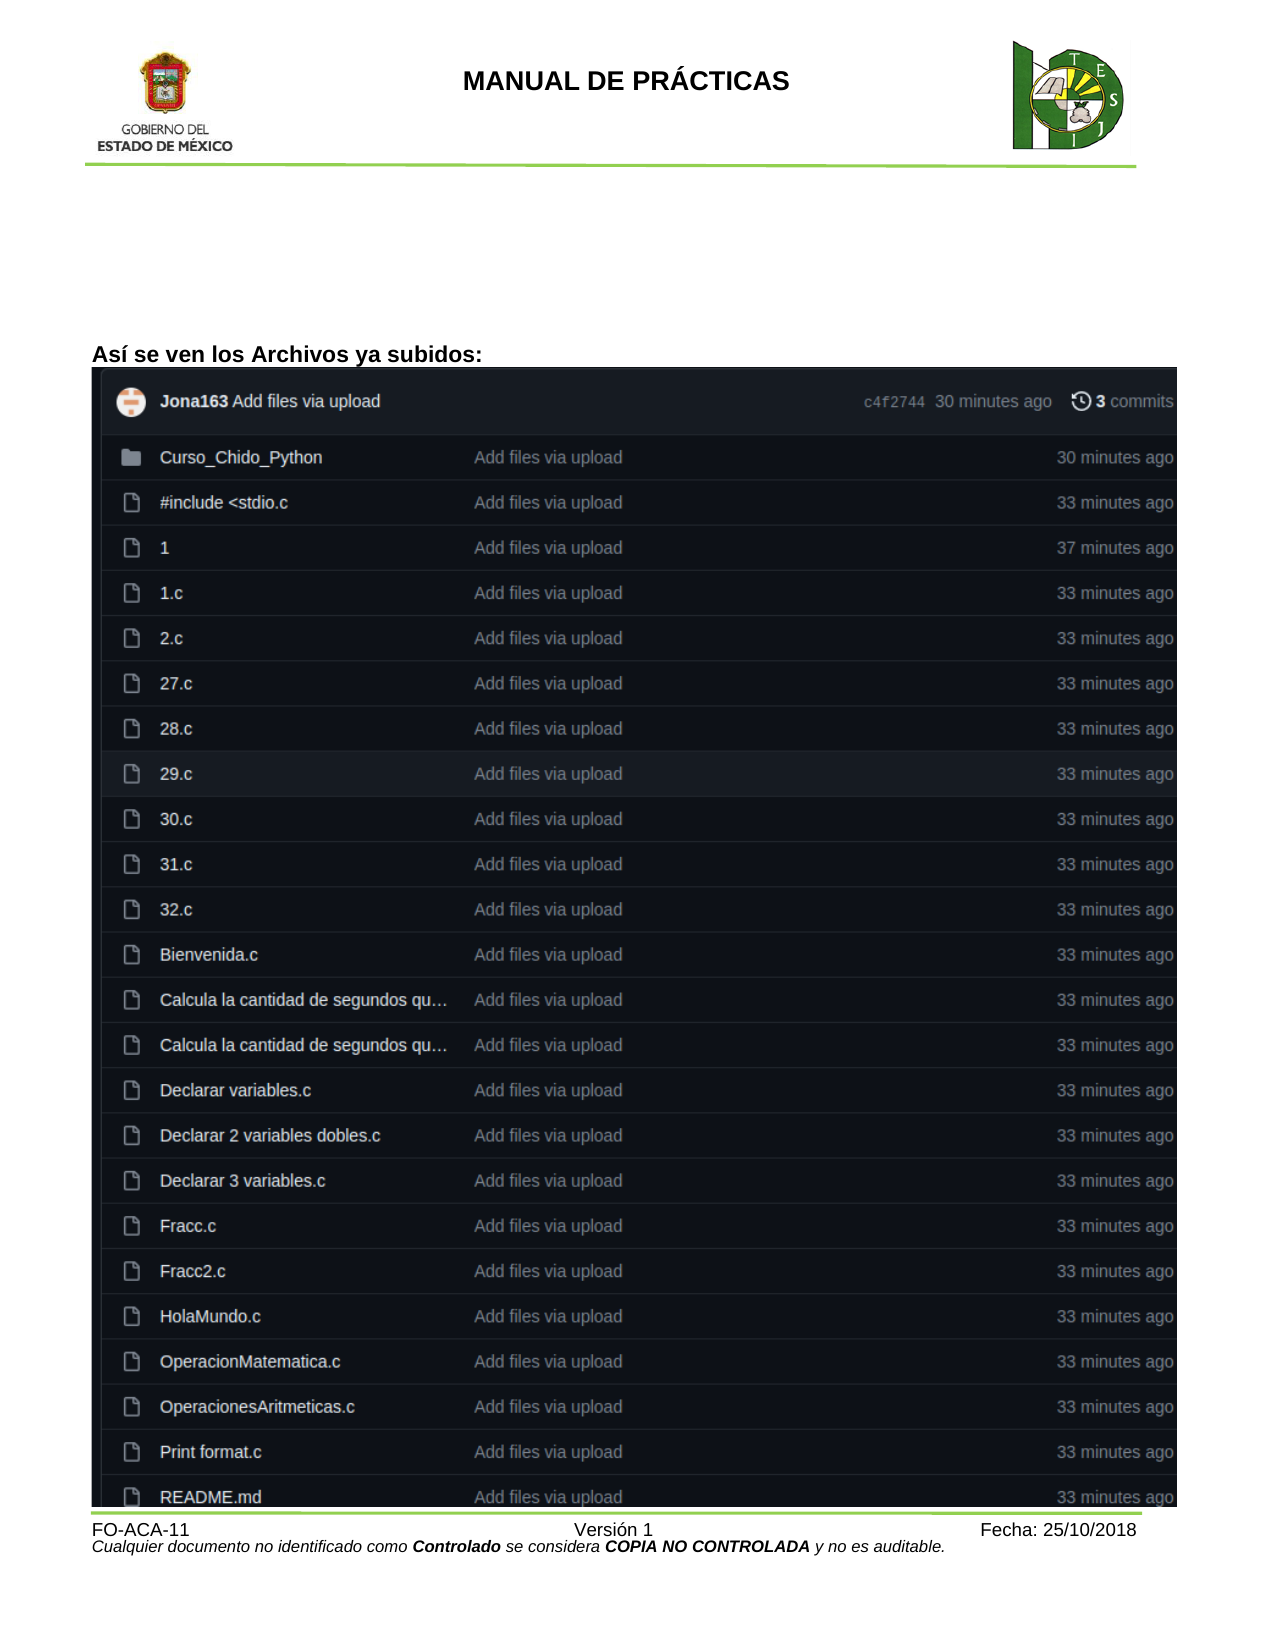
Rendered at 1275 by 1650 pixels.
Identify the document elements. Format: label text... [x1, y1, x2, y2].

picture [91, 367, 1177, 1507]
picture [89, 41, 235, 160]
picture [1012, 40, 1130, 156]
text Así se ven los Archivos ya subidos: [92, 341, 1177, 367]
